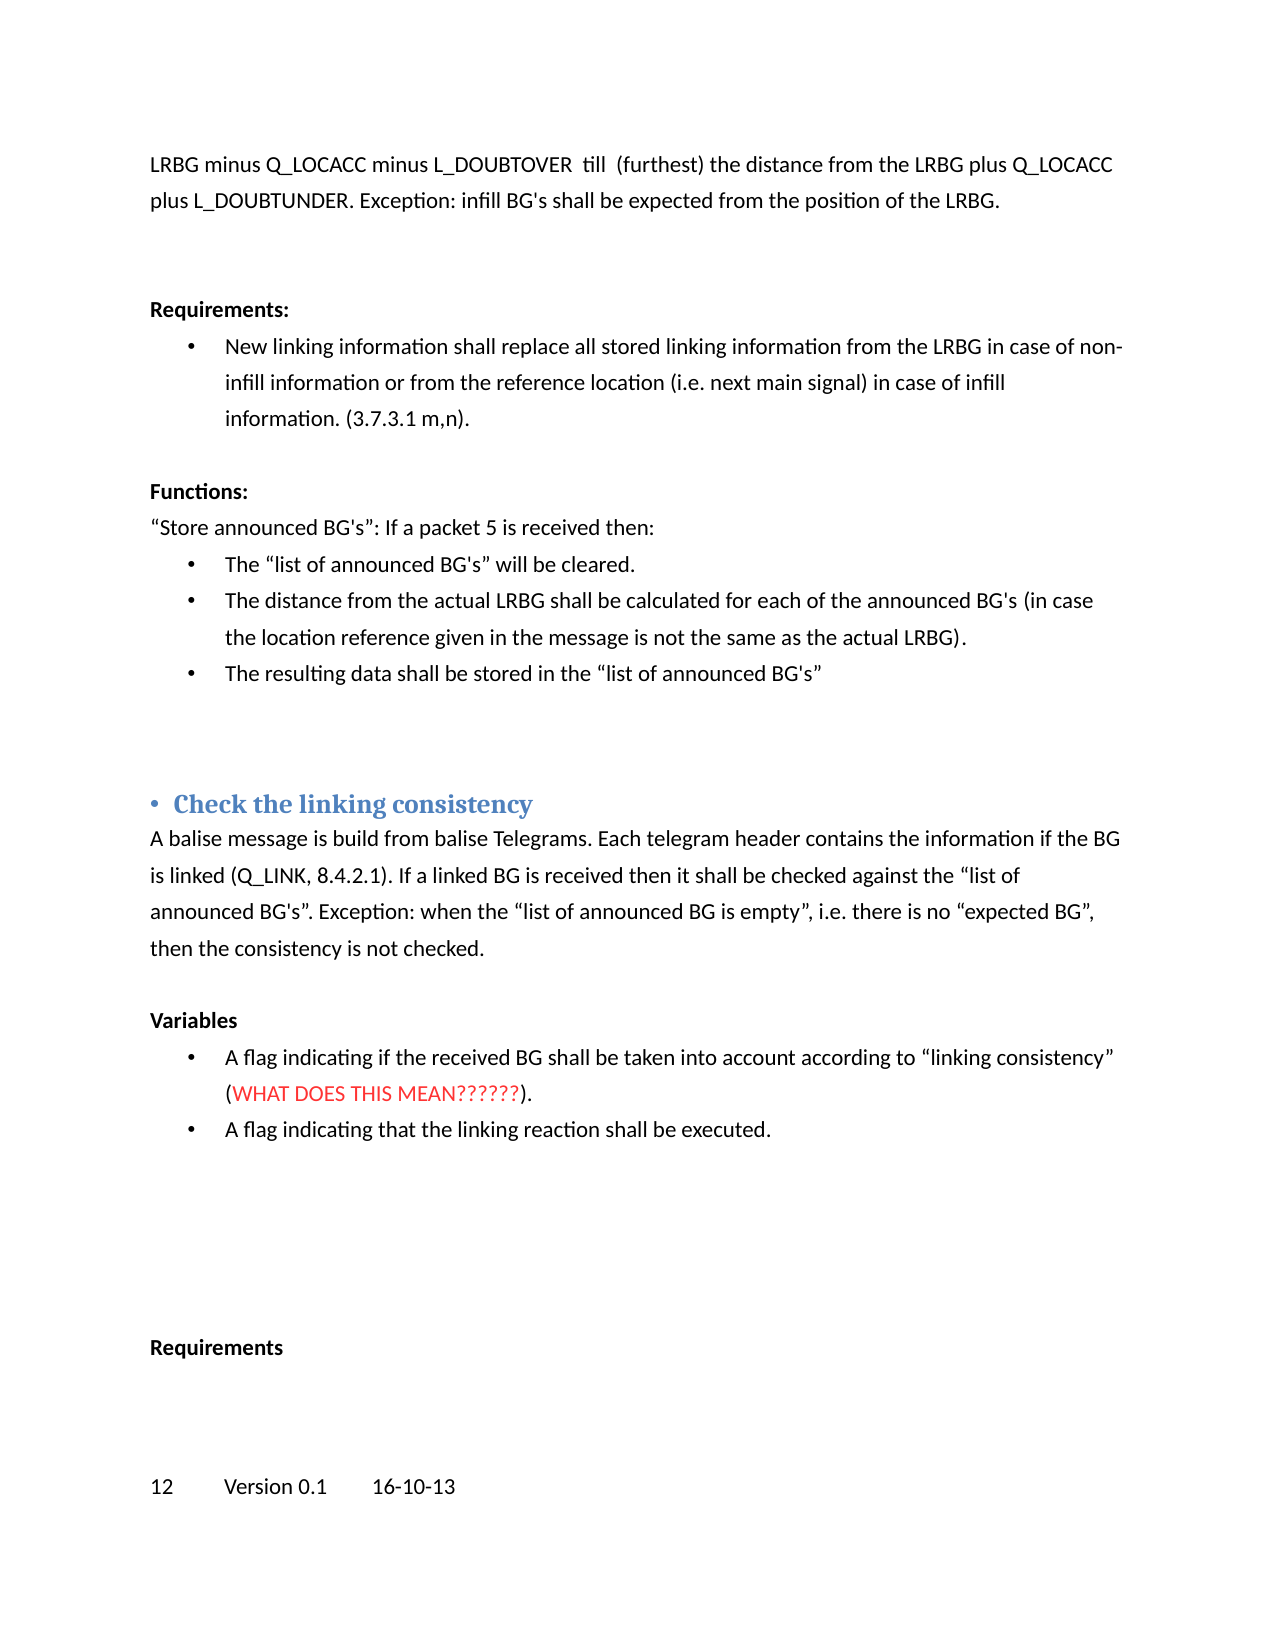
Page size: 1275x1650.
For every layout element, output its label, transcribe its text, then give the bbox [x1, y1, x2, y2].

text Variables [150, 1006, 1125, 1034]
list The resulting data shall be stored in the “list of announced BG's” [187, 659, 1125, 687]
text Requirements: [150, 295, 1125, 323]
list A flag indicating that the linking reaction shall be executed. [187, 1115, 1125, 1143]
list The “list of announced BG's” will be cleared. [187, 550, 1125, 578]
list A flag indicating if the received BG shall be taken into account according to “linking consistency” (WHAT DOES THIS MEAN??????). [187, 1043, 1125, 1107]
subtitle Check the linking consistency [150, 789, 1125, 820]
text LRBG minus Q_LOCACC minus L_DOUBTOVER till (furthest) the distance from the LRBG plus Q_LOCACC plus L_DOUBTUNDER. Exception: infill BG's shall be expected from the position of the LRBG. [150, 150, 1125, 214]
list The distance from the actual LRBG shall be calculated for each of the announced BG's (in case the location reference given in the message is not the same as the actual LRBG). [187, 586, 1125, 651]
list New linking information shall replace all stored linking information from the LRBG in case of non-infill information or from the reference location (i.e. next main signal) in case of infill information. (3.7.3.1 m,n). [187, 332, 1125, 432]
text Requirements [150, 1333, 1125, 1362]
text Functions: [150, 477, 1125, 505]
text “Store announced BG's”: If a packet 5 is received then: [150, 513, 1125, 542]
text A balise message is build from balise Telegrams. Each telegram header contains the information if the BG is linked (Q_LINK, 8.4.2.1). If a linked BG is received then it shall be checked against the “list of announced BG's”. Exception: when the “list of announced BG is empty”, i.e. there is no “expected BG”, then the consistency is not checked. [150, 824, 1125, 962]
